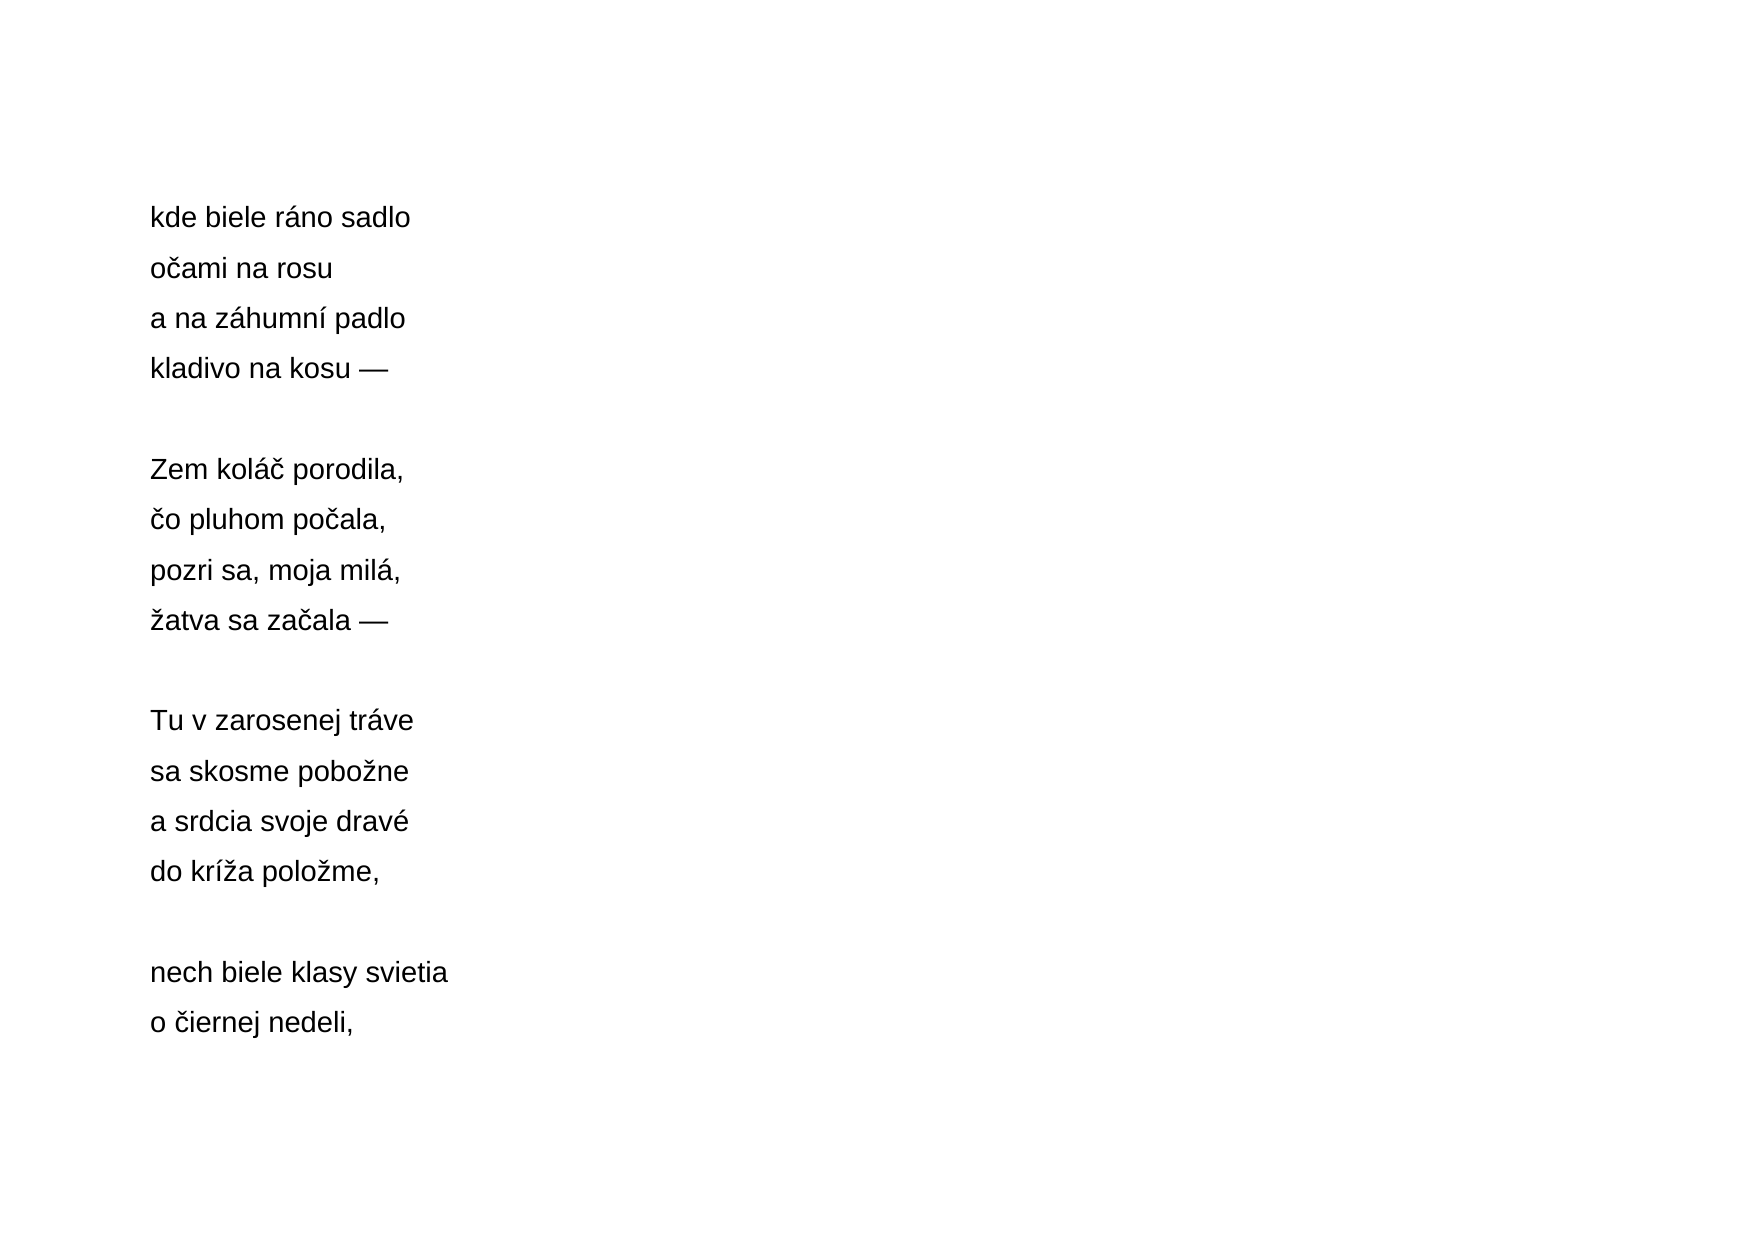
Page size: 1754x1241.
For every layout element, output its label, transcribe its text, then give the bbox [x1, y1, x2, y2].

text Zem koláč porodila, [150, 452, 1243, 485]
text očami na rosu [150, 251, 1243, 284]
text a srdcia svoje dravé [150, 804, 1243, 838]
text o čiernej nedeli, [150, 1005, 1243, 1039]
text kladivo na kosu — [150, 351, 1243, 385]
text sa skosme pobožne [150, 754, 1243, 787]
text a na záhumní padlo [150, 301, 1243, 334]
text kde biele ráno sadlo [150, 200, 1243, 234]
text Tu v zarosenej tráve [150, 703, 1243, 737]
text pozri sa, moja milá, [150, 552, 1243, 586]
text nech biele klasy svietia [150, 955, 1243, 988]
text čo pluhom počala, [150, 502, 1243, 536]
text do kríža položme, [150, 854, 1243, 888]
text žatva sa začala — [150, 603, 1243, 636]
